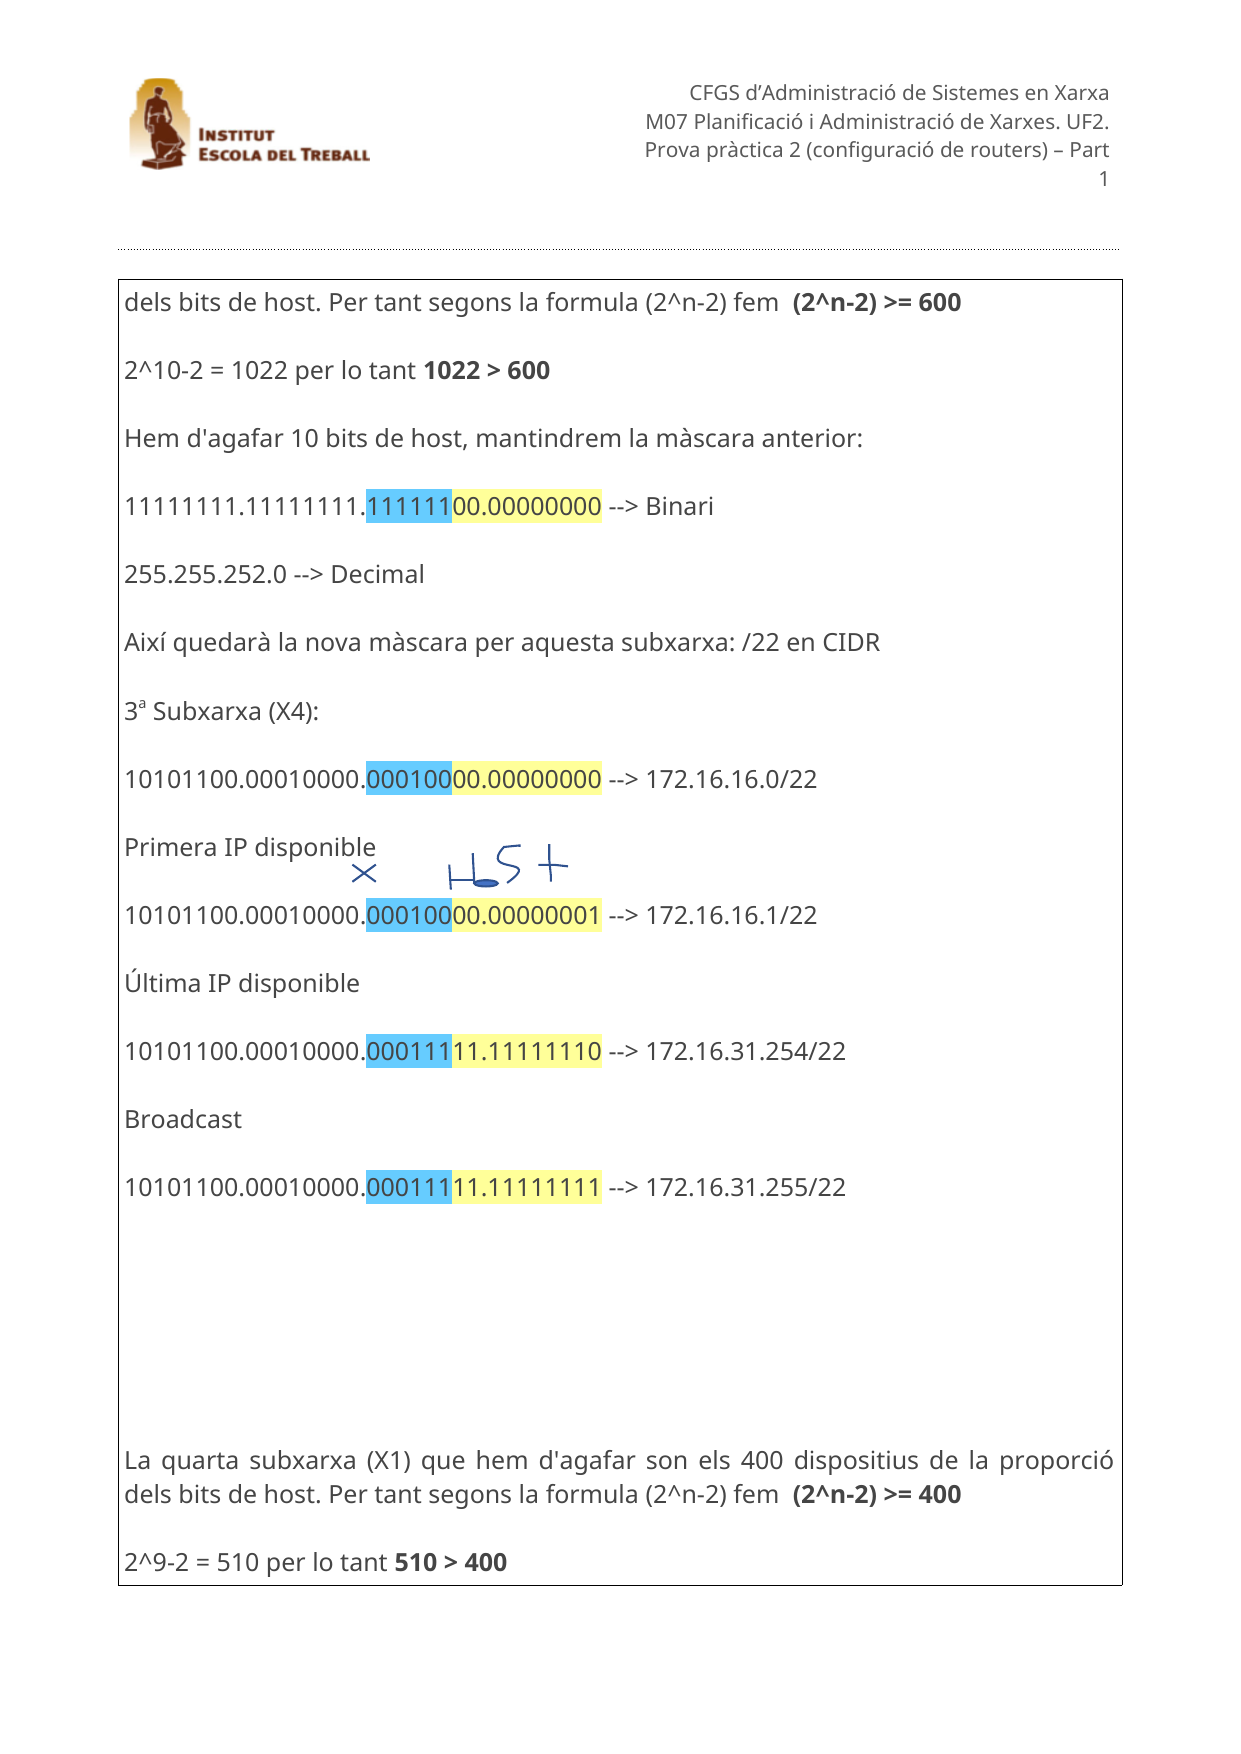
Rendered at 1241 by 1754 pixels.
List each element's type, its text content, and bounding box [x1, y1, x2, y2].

table_header dels bits de host. Per tant segons la formula (2^n-2) fem (2^n-2) >= 600 2^10-2 = 1022 per lo tant 1022 > 600 Hem d'agafar 10 bits de host, mantindrem la màscara anterior: 11111111.11111111.11111100.00000000 --> Binari 255.255.252.0 --> Decimal Així quedarà la nova màscara per aquesta subxarxa: /22 en CIDR 3a Subxarxa (X4): 10101100.00010000.00010000.00000000 --> 172.16.16.0/22 Primera IP disponible 10101100.00010000.00010000.00000001 --> 172.16.16.1/22 Última IP disponible 10101100.00010000.00011111.11111110 --> 172.16.31.254/22 Broadcast 10101100.00010000.00011111.11111111 --> 172.16.31.255/22 La quarta subxarxa (X1) que hem d'agafar son els 400 dispositius de la proporció dels bits de host. Per tant segons la formula (2^n-2) fem (2^n-2) >= 400 2^9-2 = 510 per lo tant 510 > 400 [119, 280, 1122, 1584]
picture [129, 78, 370, 170]
